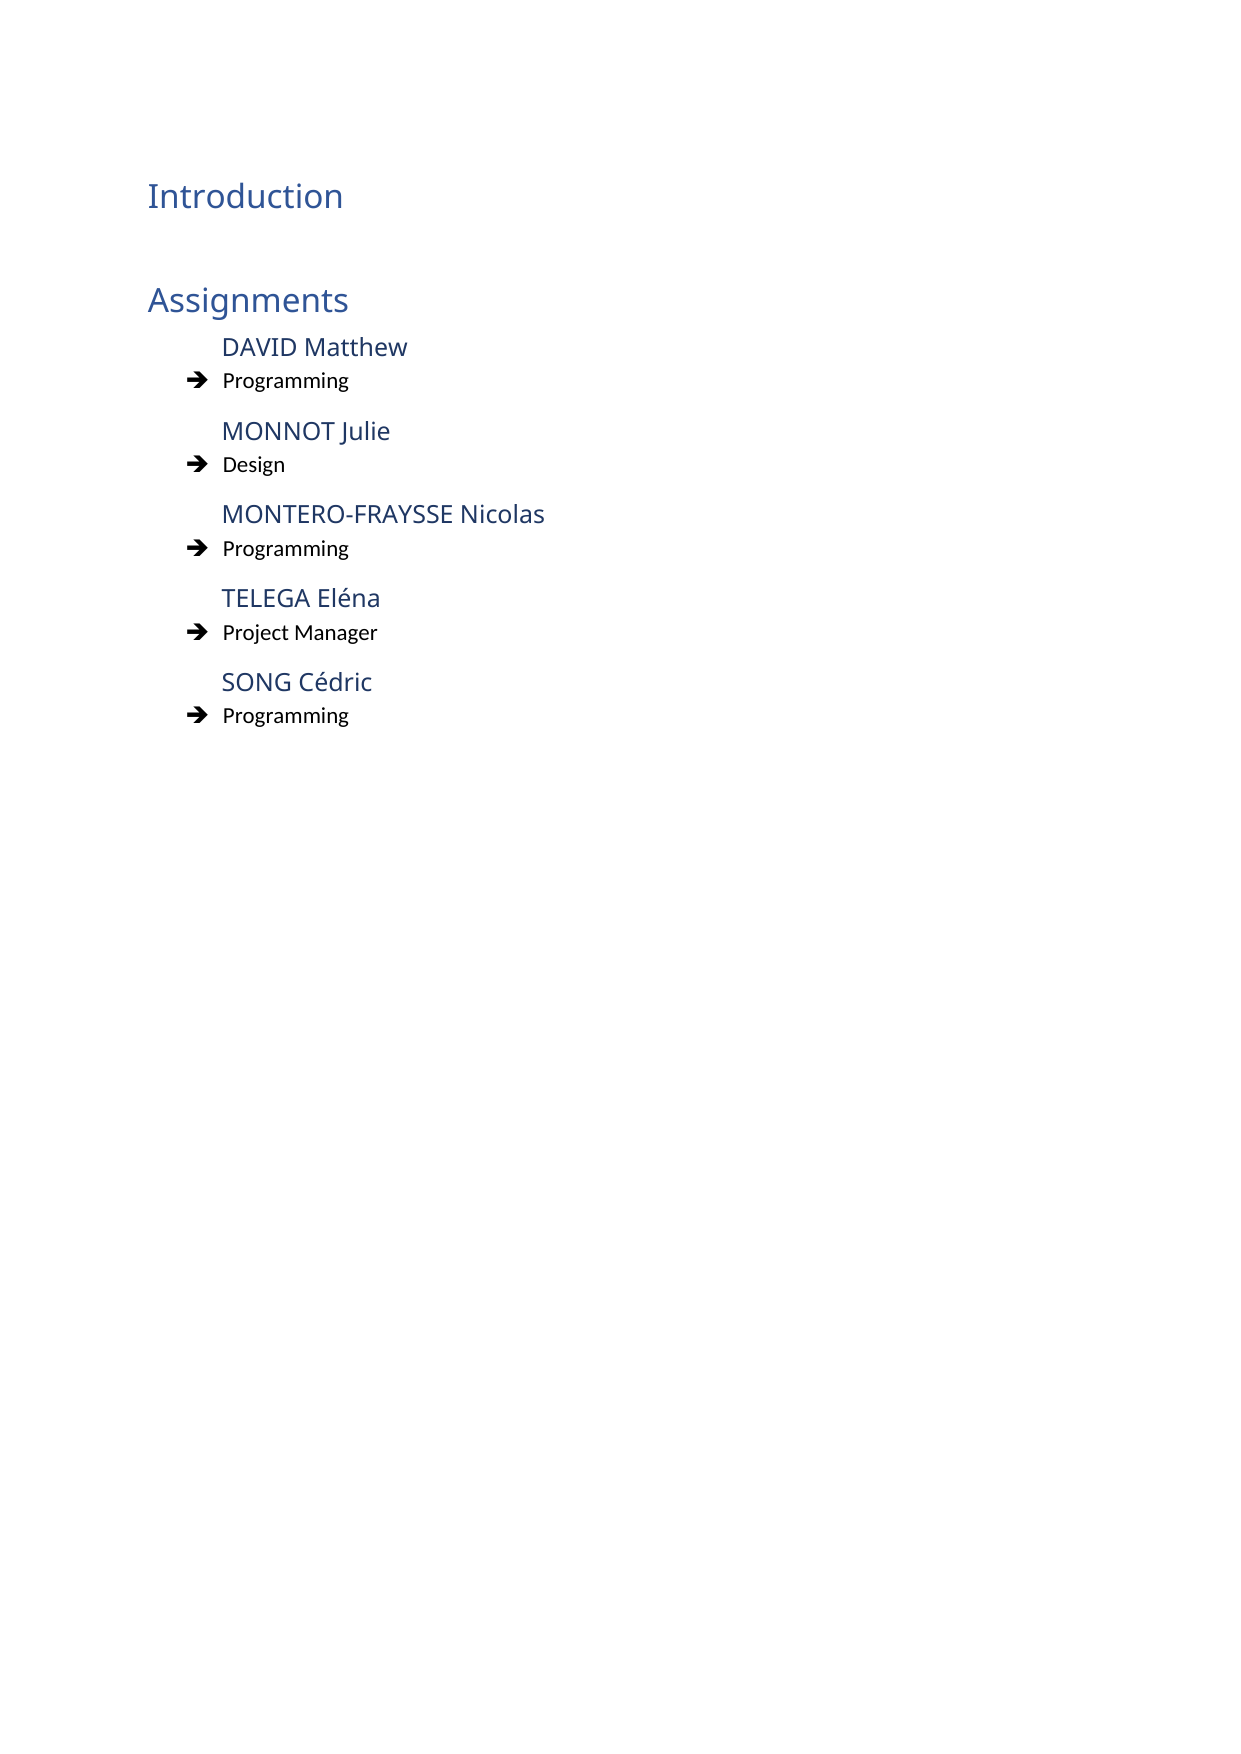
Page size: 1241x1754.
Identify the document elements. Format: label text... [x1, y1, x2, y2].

subtitle Introduction [148, 173, 1093, 218]
list Programming [185, 367, 1093, 395]
subtitle MONNOT Julie [148, 413, 1093, 448]
list Programming [185, 534, 1093, 562]
list Design [185, 450, 1093, 478]
subtitle SONG Cédric [148, 664, 1093, 698]
list Project Manager [185, 618, 1093, 646]
subtitle MONTERO-FRAYSSE Nicolas [148, 497, 1093, 531]
list Programming [185, 701, 1093, 729]
subtitle TELEGA Eléna [148, 581, 1093, 615]
subtitle DAVID Matthew [148, 330, 1093, 364]
subtitle Assignments [148, 277, 1093, 322]
